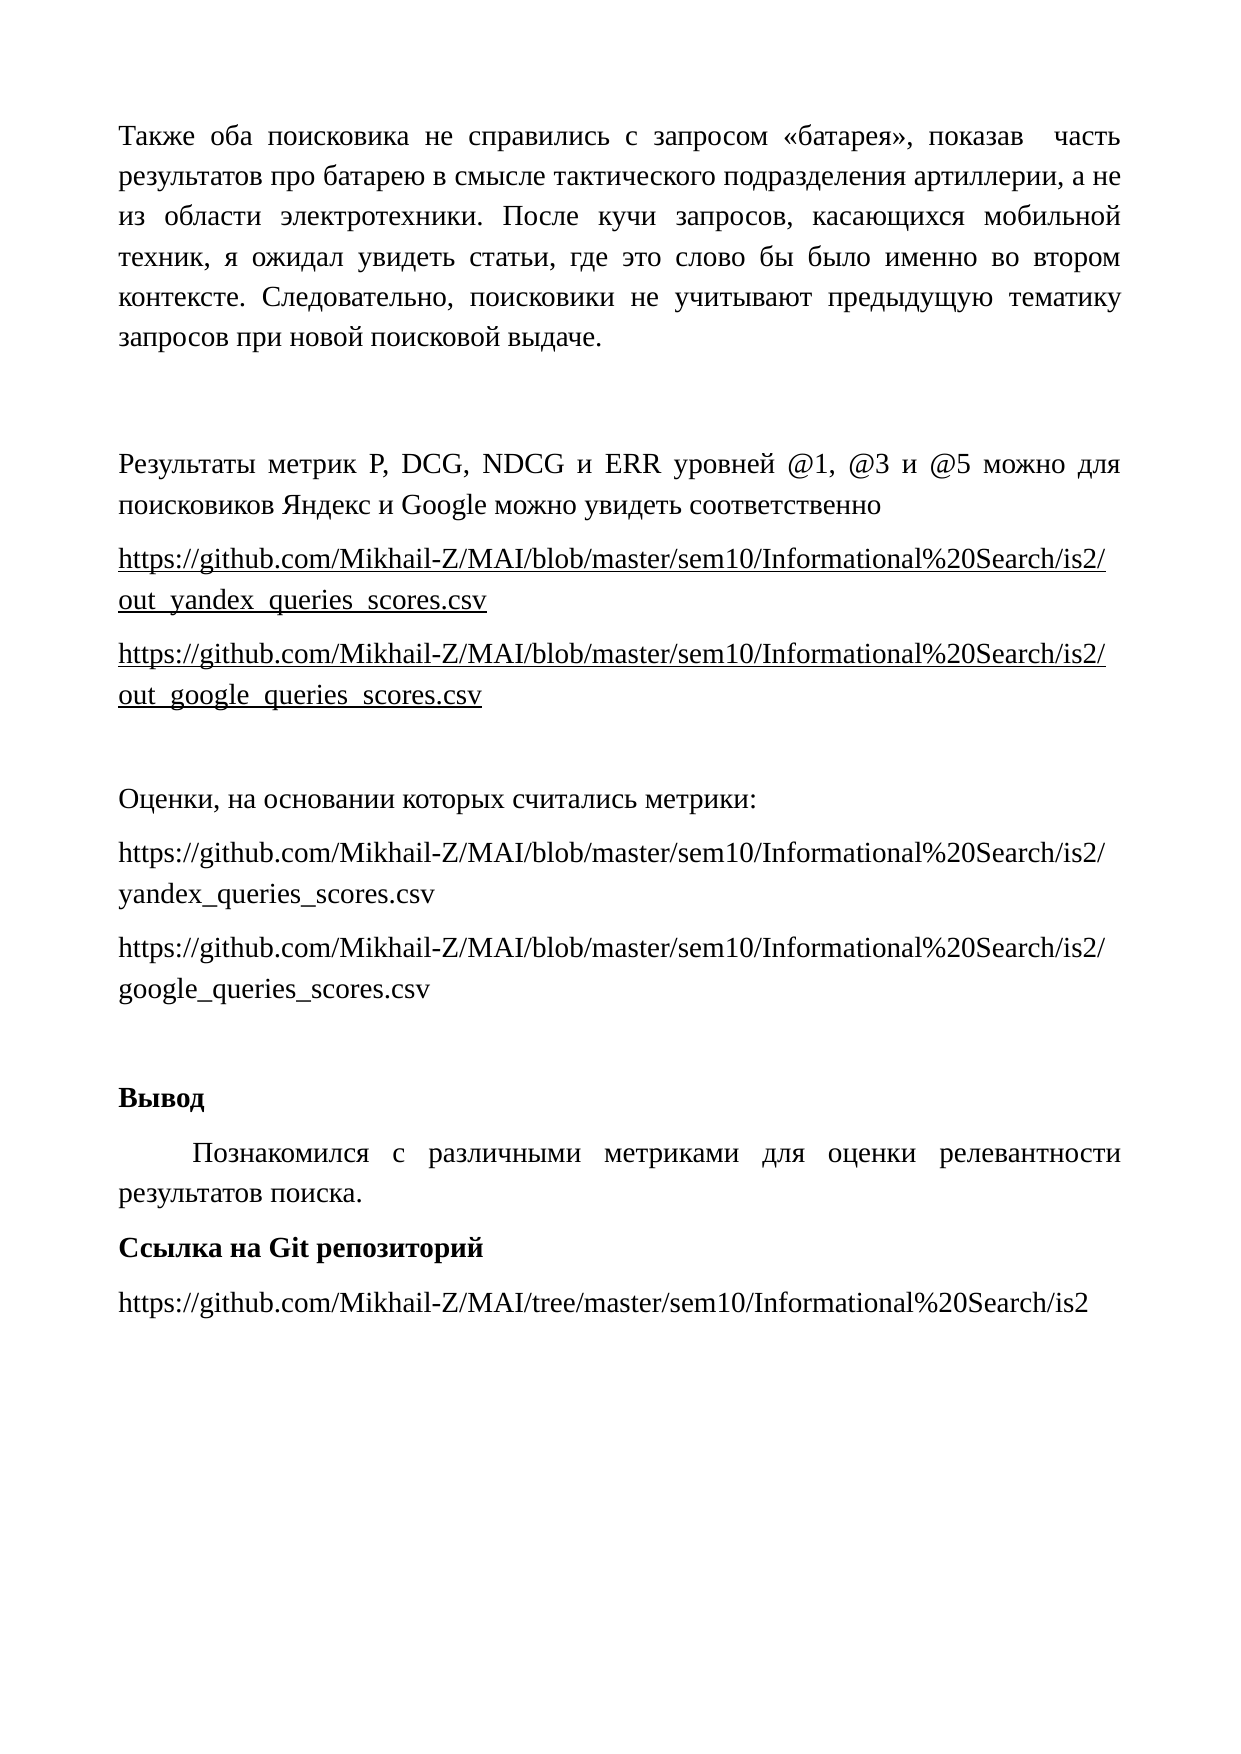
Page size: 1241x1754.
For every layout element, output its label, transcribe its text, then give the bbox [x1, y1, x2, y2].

text Ссылка на Git репозиторий [118, 1230, 1122, 1264]
text Также оба поисковика не справились с запросом «батарея», показав часть результатов про батарею в смысле тактического подразделения артиллерии, а не из области электротехники. После кучи запросов, касающихся мобильной техник, я ожидал увидеть статьи, где это слово бы было именно во втором контексте. Следовательно, поисковики не учитывают предыдущую тематику запросов при новой поисковой выдаче. [118, 118, 1122, 353]
text Результаты метрик P, DCG, NDCG и ERR уровней @1, @3 и @5 можно для поисковиков Яндекс и Google можно увидеть соответственно [118, 447, 1122, 520]
text https://github.com/Mikhail-Z/MAI/blob/master/sem10/Informational%20Search/is2/out_yandex_queries_scores.csv [118, 542, 1122, 615]
text Оценки, на основании которых считались метрики: [118, 781, 1122, 814]
text Познакомился с различными метриками для оценки релевантности результатов поиска. [118, 1135, 1122, 1209]
text https://github.com/Mikhail-Z/MAI/blob/master/sem10/Informational%20Search/is2/out_google_queries_scores.csv [118, 637, 1122, 710]
text Вывод [118, 1080, 1122, 1114]
text https://github.com/Mikhail-Z/MAI/blob/master/sem10/Informational%20Search/is2/google_queries_scores.csv [118, 931, 1122, 1004]
text https://github.com/Mikhail-Z/MAI/blob/master/sem10/Informational%20Search/is2/yandex_queries_scores.csv [118, 836, 1122, 909]
text https://github.com/Mikhail-Z/MAI/tree/master/sem10/Informational%20Search/is2 [118, 1285, 1122, 1318]
